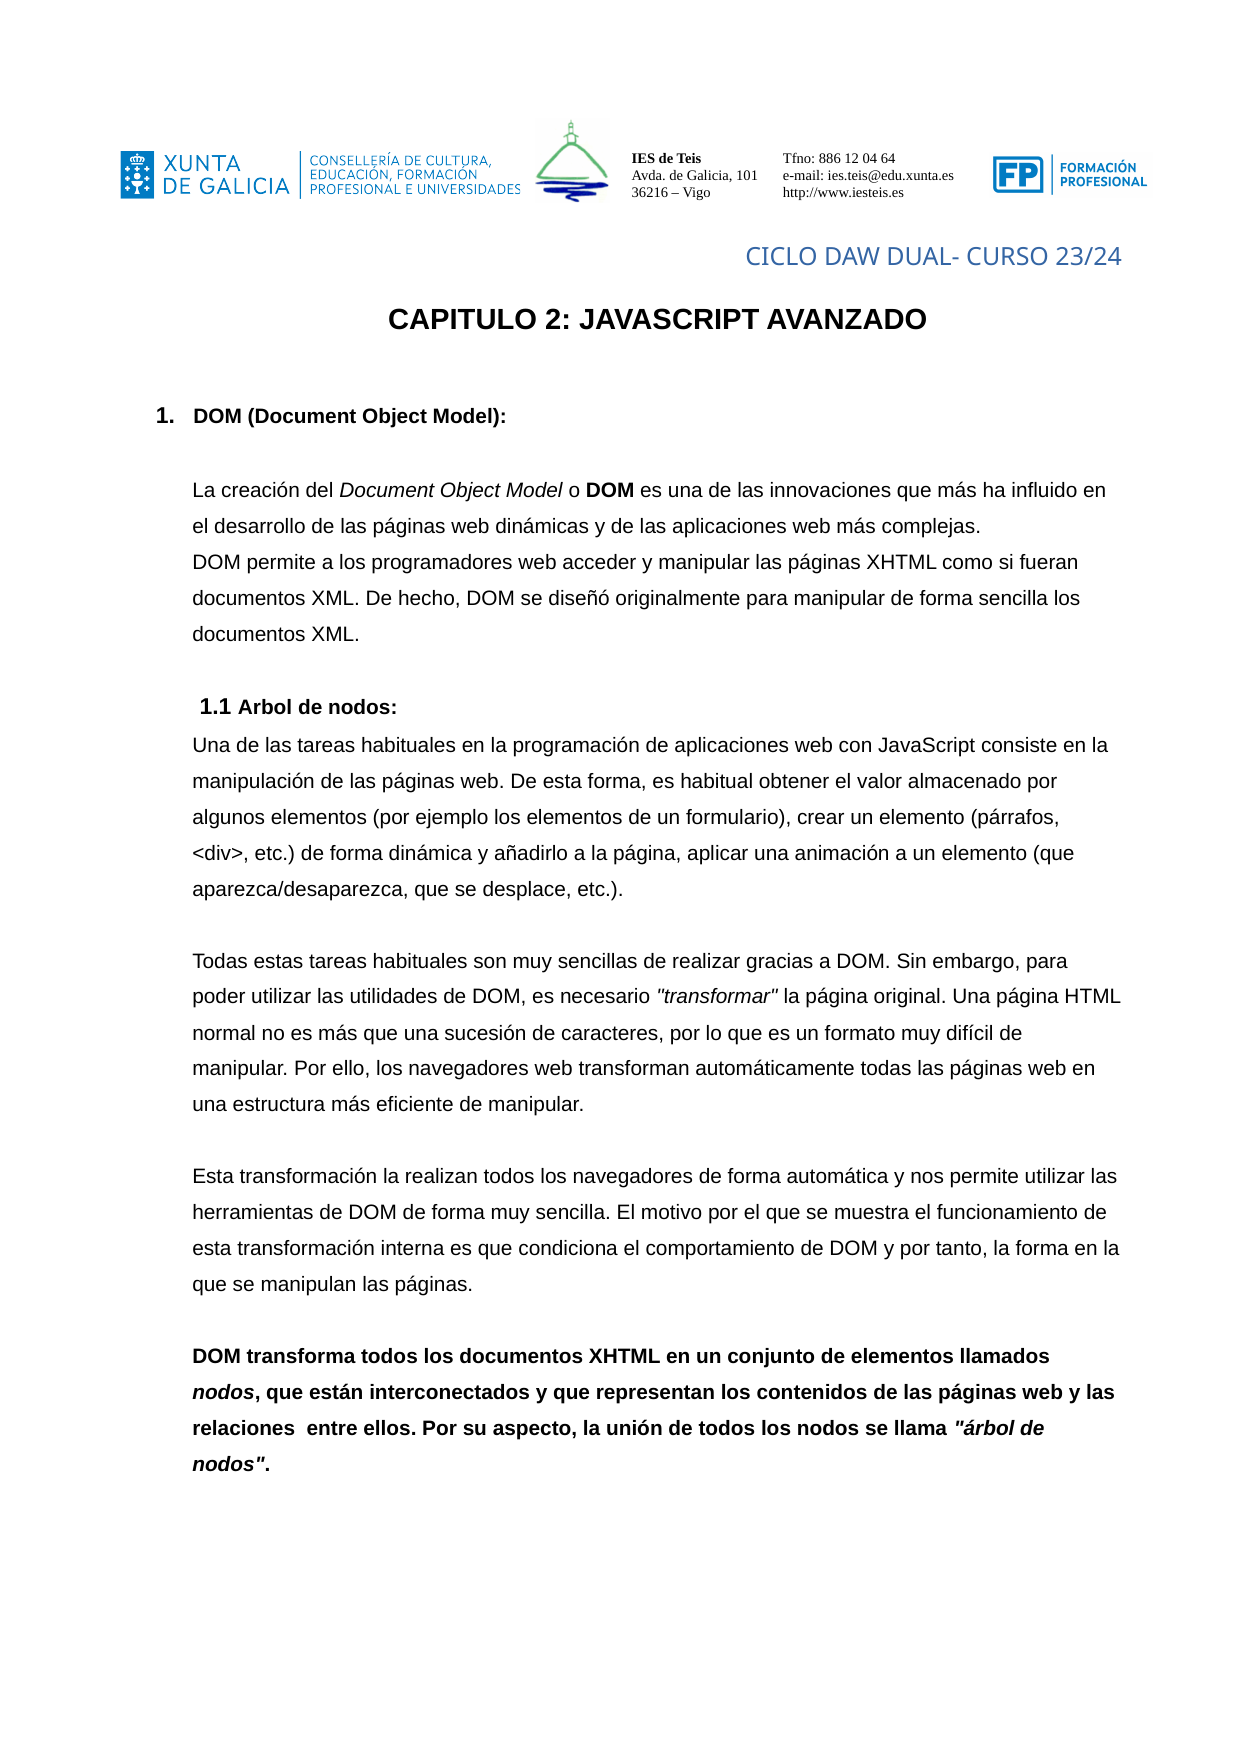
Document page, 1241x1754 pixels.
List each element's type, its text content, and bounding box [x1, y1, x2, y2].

text La creación del Document Object Model o DOM es una de las innovaciones que más ha influido en el desarrollo de las páginas web dinámicas y de las aplicaciones web más complejas. [192, 478, 1122, 538]
picture [120, 151, 521, 199]
text Una de las tareas habituales en la programación de aplicaciones web con JavaScript consiste en la manipulación de las páginas web. De esta forma, es habitual obtener el valor almacenado por algunos elementos (por ejemplo los elementos de un formulario), crear un elemento (párrafos, <div>, etc.) de forma dinámica y añadirlo a la página, aplicar una animación a un elemento (que aparezca/desaparezca, que se desplace, etc.). [192, 733, 1122, 901]
picture [989, 152, 1153, 198]
list CAPITULO 2: JAVASCRIPT AVANZADO [156, 302, 1122, 335]
list Arbol de nodos: [193, 693, 1122, 720]
text Todas estas tareas habituales son muy sencillas de realizar gracias a DOM. Sin embargo, para poder utilizar las utilidades de DOM, es necesario "transformar" la página original. Una página HTML normal no es más que una sucesión de caracteres, por lo que es un formato muy difícil de manipular. Por ello, los navegadores web transforman automáticamente todas las páginas web en una estructura más eficiente de manipular. [192, 948, 1122, 1116]
list DOM (Document Object Model): [156, 402, 1122, 429]
text DOM permite a los programadores web acceder y manipular las páginas XHTML como si fueran documentos XML. De hecho, DOM se diseñó originalmente para manipular de forma sencilla los documentos XML. [192, 549, 1122, 645]
picture [534, 118, 611, 203]
text Esta transformación la realizan todos los navegadores de forma automática y nos permite utilizar las herramientas de DOM de forma muy sencilla. El motivo por el que se muestra el funcionamiento de esta transformación interna es que condiciona el comportamiento de DOM y por tanto, la forma en la que se manipulan las páginas. [192, 1164, 1122, 1296]
text DOM transforma todos los documentos XHTML en un conjunto de elementos llamados nodos, que están interconectados y que representan los contenidos de las páginas web y las relaciones entre ellos. Por su aspecto, la unión de todos los nodos se llama "árbol de nodos". [192, 1344, 1122, 1476]
